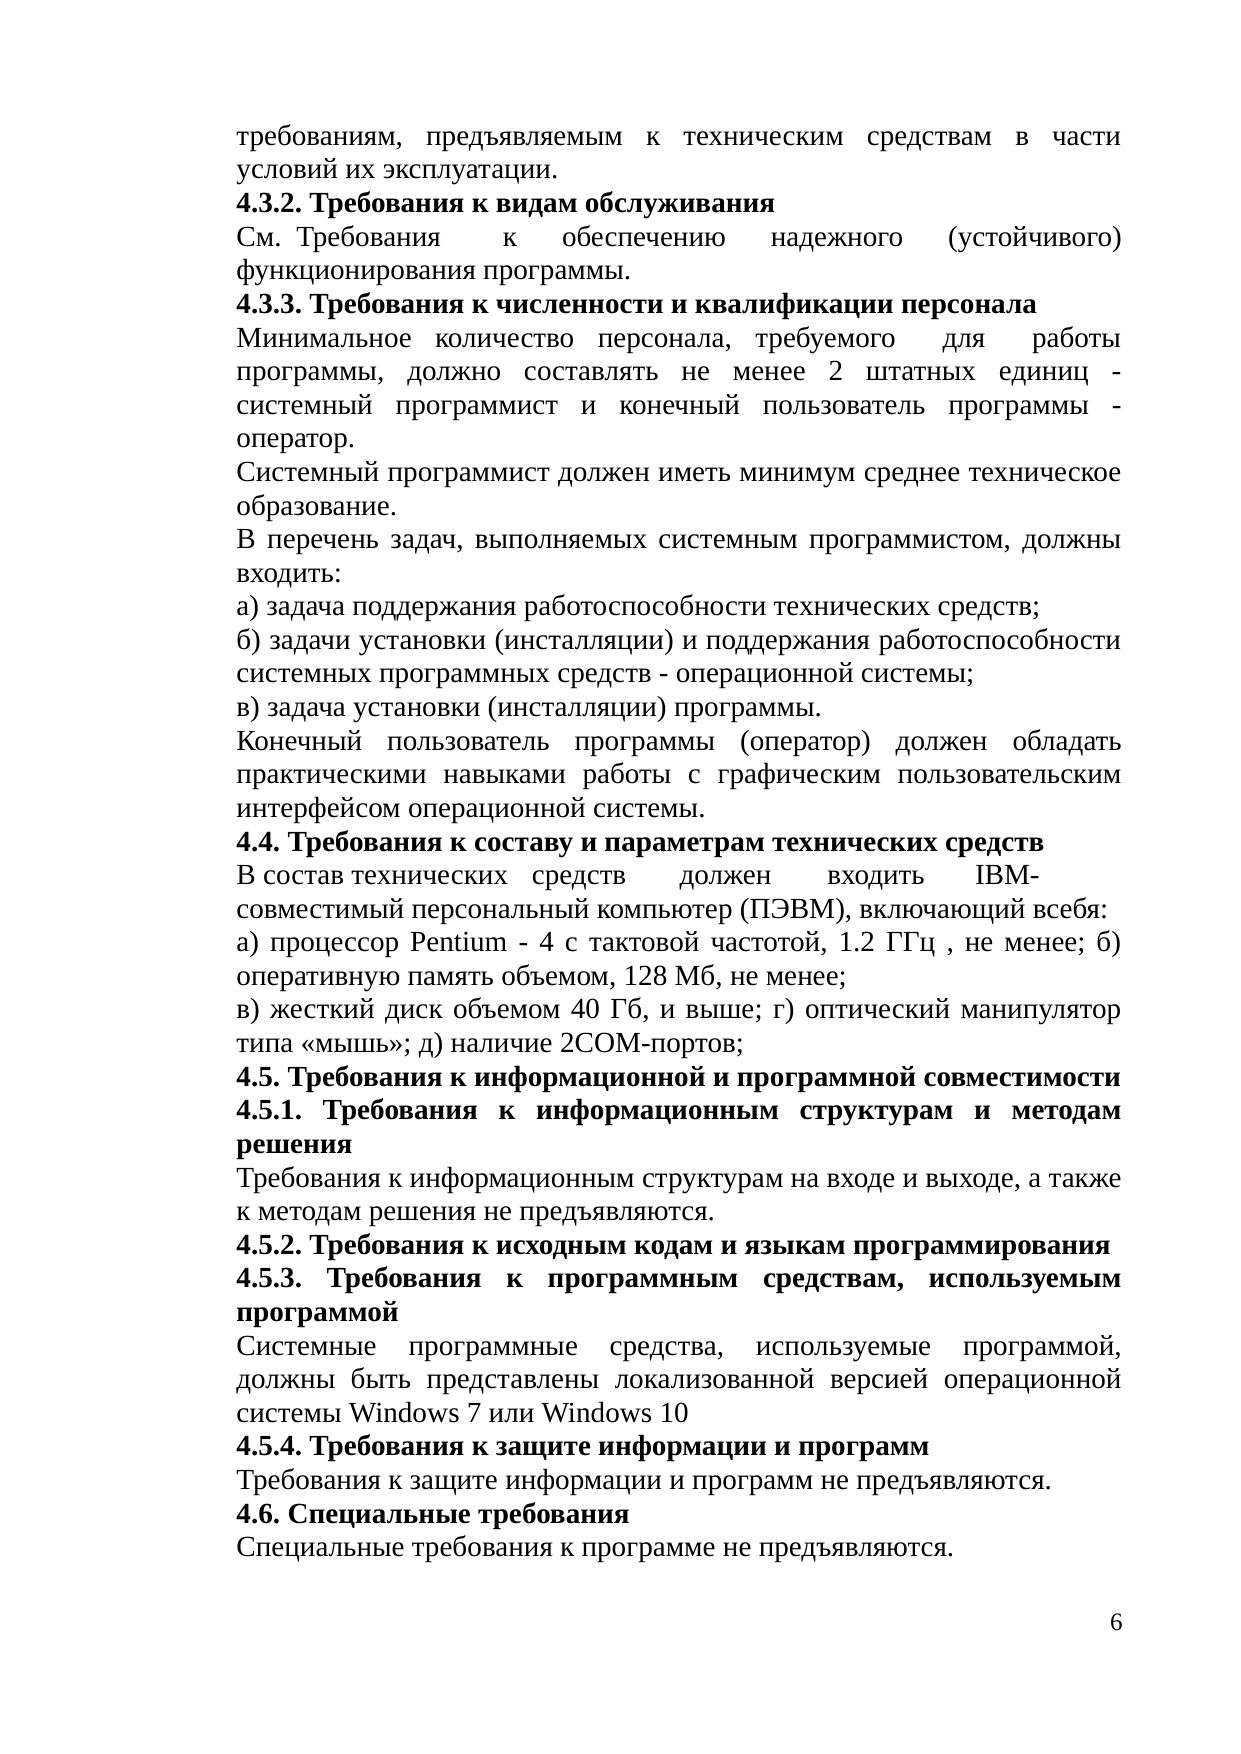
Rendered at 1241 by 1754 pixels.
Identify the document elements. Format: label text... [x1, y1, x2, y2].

list а) задача поддержания работоспособности технических средств; [236, 588, 1122, 622]
list См. Требования к обеспечению надежного (устойчивого) функционирования программы. [236, 219, 1122, 286]
list 4.5.4. Требования к защите информации и программ [236, 1428, 1122, 1462]
list Требования к защите информации и программ не предъявляются. [236, 1462, 1122, 1496]
list б) задачи установки (инсталляции) и поддержания работоспособности системных программных средств - операционной системы; [236, 622, 1122, 689]
list в) жесткий диск объемом 40 Гб, и выше; г) оптический манипулятор типа «мышь»; д) наличие 2COM-портов; [236, 992, 1122, 1059]
list Требования к информационным структурам на входе и выходе, а также к методам решения не предъявляются. [236, 1160, 1122, 1227]
list 4.5.2. Требования к исходным кодам и языкам программирования [236, 1227, 1122, 1260]
list 4.6. Специальные требования [236, 1496, 1122, 1529]
list Системные программные средства, используемые программой, должны быть представлены локализованной версией операционной системы Windows 7 или Windows 10 [236, 1328, 1122, 1428]
list В перечень задач, выполняемых системным программистом, должны входить: [236, 521, 1122, 588]
list требованиям, предъявляемым к техническим средствам в части условий их эксплуатации. [236, 118, 1122, 185]
list В состав технических средств должен входить IBM-совместимый персональный компьютер (ПЭВМ), включающий всебя: [236, 857, 1122, 924]
list 4.4. Требования к составу и параметрам технических средств [236, 824, 1122, 857]
list 4.5.3. Требования к программным средствам, используемым программой [236, 1261, 1122, 1328]
list 4.5.1. Требования к информационным структурам и методам решения [236, 1092, 1122, 1159]
list 4.5. Требования к информационной и программной совместимости [236, 1059, 1122, 1092]
list Минимальное количество персонала, требуемого для работы программы, должно составлять не менее 2 штатных единиц - системный программист и конечный пользователь программы -оператор. [236, 320, 1122, 454]
list а) процессор Pentium - 4 с тактовой частотой, 1.2 ГГц , не менее; б) оперативную память объемом, 128 Мб, не менее; [236, 924, 1122, 992]
list в) задача установки (инсталляции) программы. [236, 689, 1122, 723]
list Конечный пользователь программы (оператор) должен обладать практическими навыками работы с графическим пользовательским интерфейсом операционной системы. [236, 723, 1122, 823]
list Специальные требования к программе не предъявляются. [236, 1529, 1122, 1563]
list Системный программист должен иметь минимум среднее техническое образование. [236, 454, 1122, 521]
list 4.3.2. Требования к видам обслуживания [236, 185, 1122, 219]
list 4.3.3. Требования к численности и квалификации персонала [236, 286, 1122, 320]
